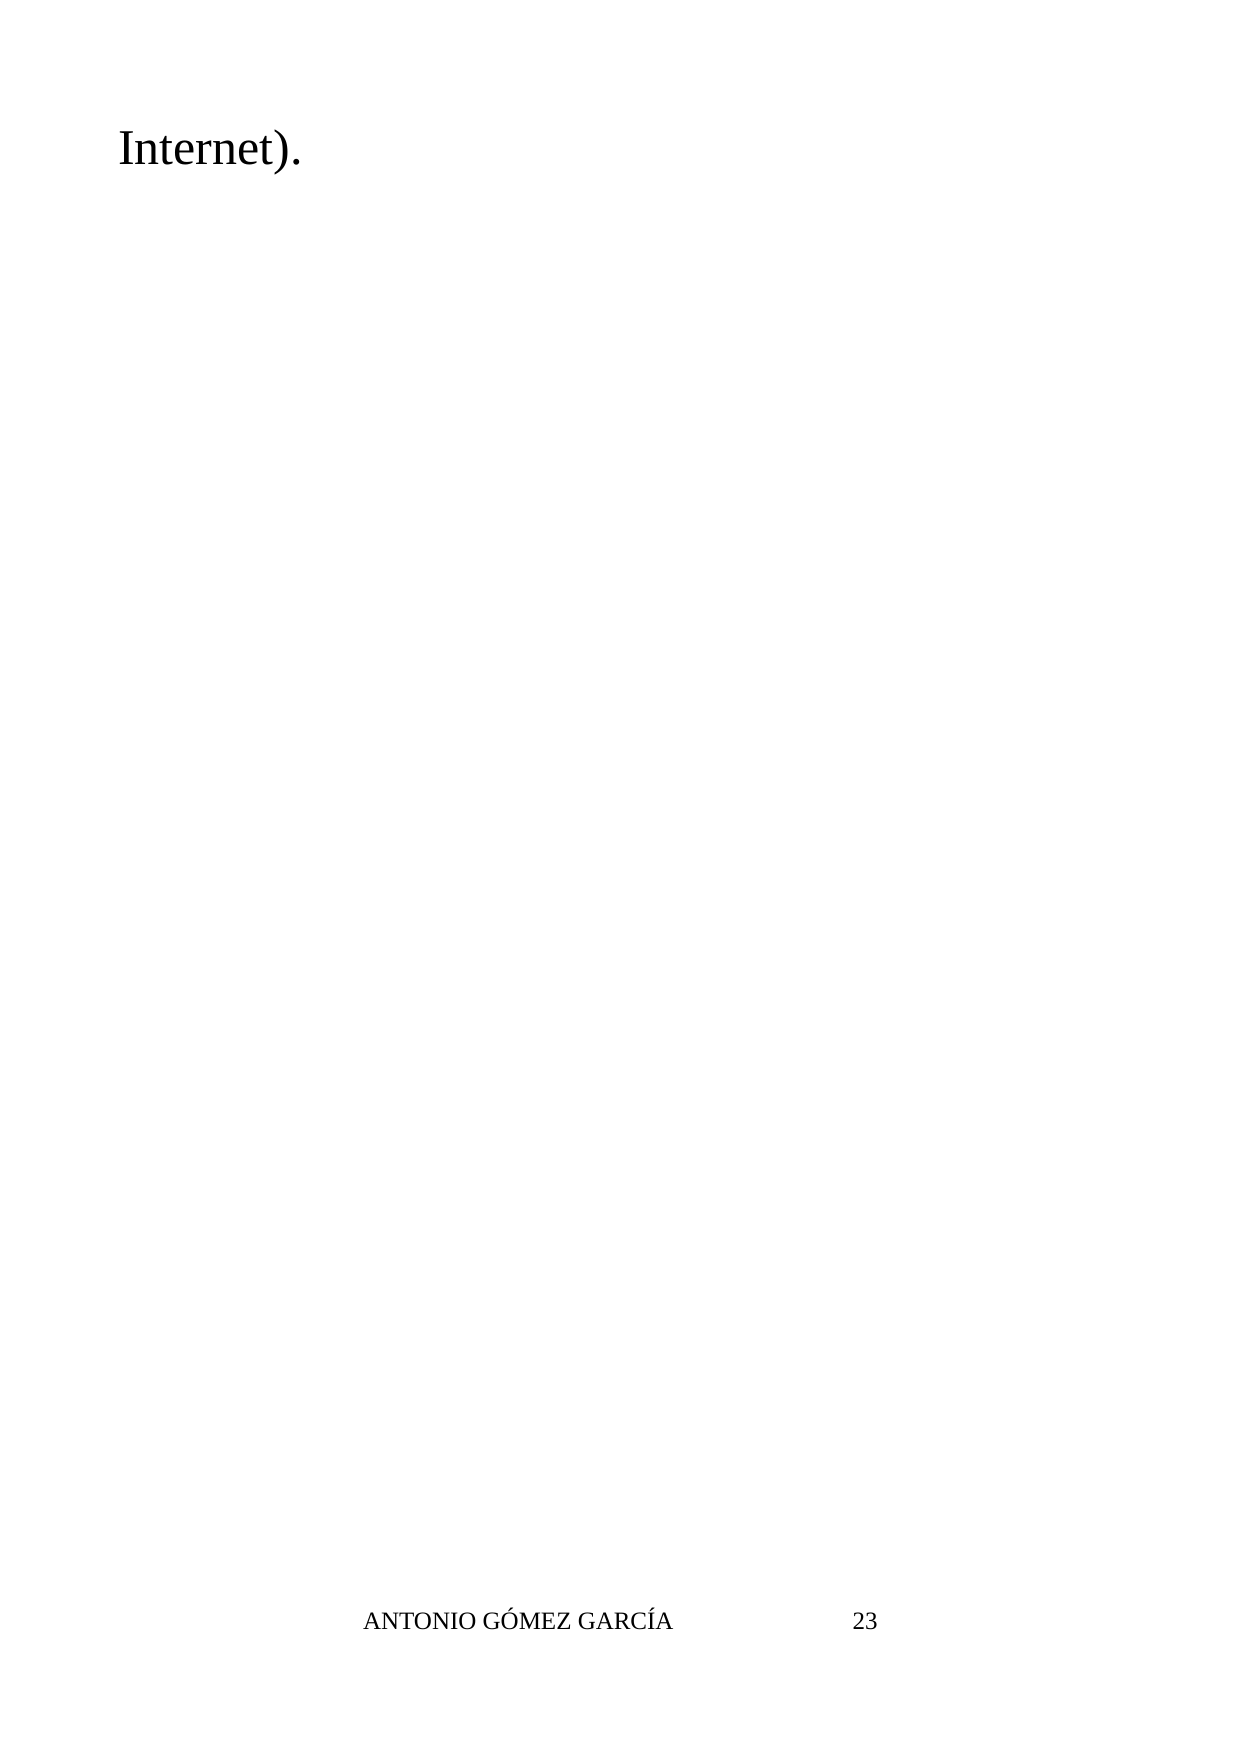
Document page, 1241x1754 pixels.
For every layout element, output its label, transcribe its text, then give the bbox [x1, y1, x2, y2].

text Internet). [118, 118, 1122, 176]
